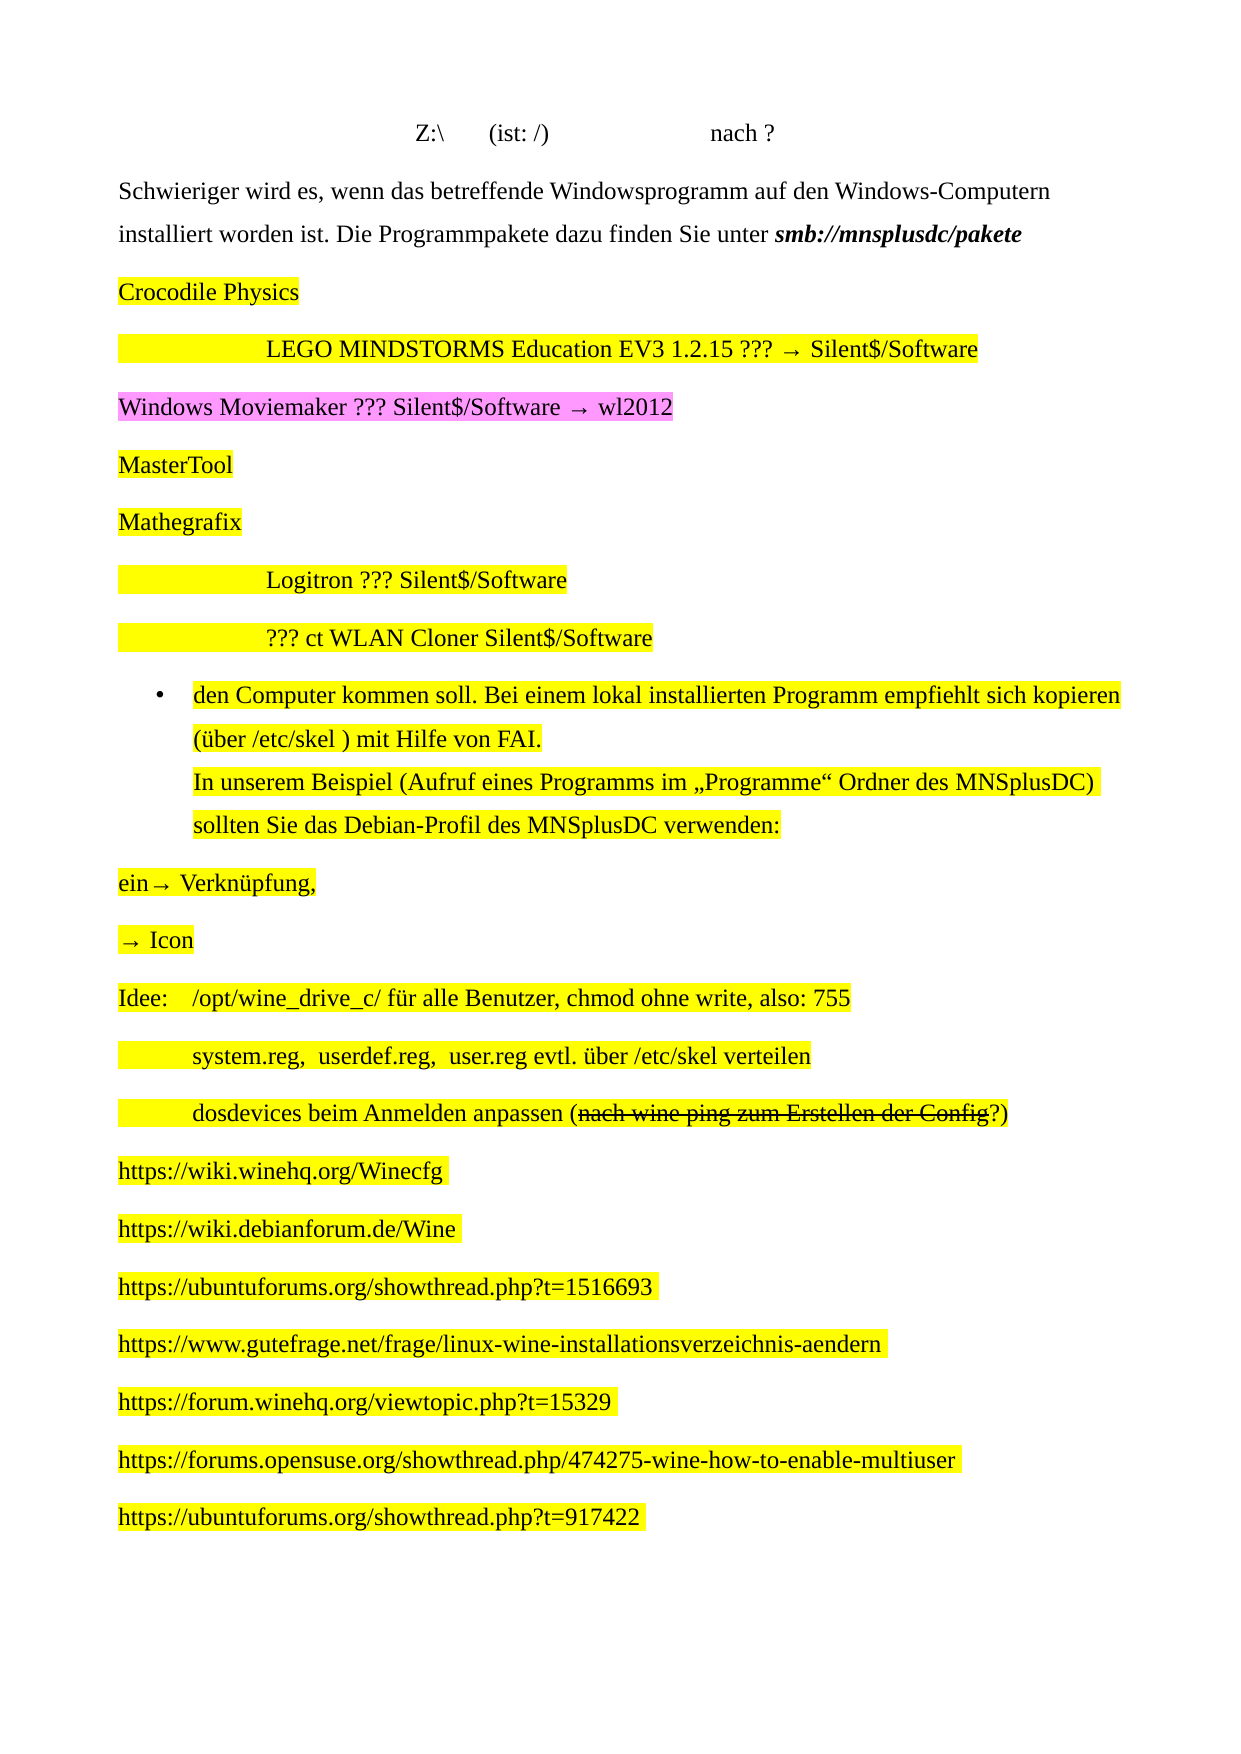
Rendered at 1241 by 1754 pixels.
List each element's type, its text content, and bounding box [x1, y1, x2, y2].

text LEGO MINDSTORMS Education EV3 1.2.15 ??? → Silent$/Software [118, 334, 1122, 363]
text Schwieriger wird es, wenn das betreffende Windowsprogramm auf den Windows-Computern installiert worden ist. Die Programmpakete dazu finden Sie unter smb://mnsplusdc/pakete [118, 176, 1122, 248]
text Logitron ??? Silent$/Software [118, 565, 1122, 594]
text ??? ct WLAN Cloner Silent$/Software [118, 623, 1122, 652]
text https://ubuntuforums.org/showthread.php?t=917422 [118, 1502, 1122, 1531]
text system.reg, userdef.reg, user.reg evtl. über /etc/skel verteilen [118, 1041, 1122, 1069]
list den Computer kommen soll. Bei einem lokal installierten Programm empfiehlt sich kopieren (über /etc/skel ) mit Hilfe von FAI. In unserem Beispiel (Aufruf eines Programms im „Programme“ Ordner des MNSplusDC) sollten Sie das Debian-Profil des MNSplusDC verwenden: [156, 681, 1122, 839]
text https://forums.opensuse.org/showthread.php/474275-wine-how-to-enable-multiuser [118, 1445, 1122, 1473]
text https://wiki.winehq.org/Winecfg [118, 1156, 1122, 1185]
text MasterTool [118, 450, 1122, 478]
text Windows Moviemaker ??? Silent$/Software → wl2012 [118, 392, 1122, 421]
text https://forum.winehq.org/viewtopic.php?t=15329 [118, 1387, 1122, 1416]
text Mathegrafix [118, 507, 1122, 536]
text https://ubuntuforums.org/showthread.php?t=1516693 [118, 1272, 1122, 1300]
text dosdevices beim Anmelden anpassen (nach wine ping zum Erstellen der Config?) [118, 1098, 1122, 1127]
text → Icon [118, 925, 1122, 954]
list Z:\ (ist: /) nach ? [156, 118, 1122, 147]
text ein→ Verknüpfung, [118, 868, 1122, 896]
text https://wiki.debianforum.de/Wine [118, 1214, 1122, 1243]
text Crocodile Physics [118, 277, 1122, 305]
text Idee: /opt/wine_drive_c/ für alle Benutzer, chmod ohne write, also: 755 [118, 983, 1122, 1012]
text https://www.gutefrage.net/frage/linux-wine-installationsverzeichnis-aendern [118, 1329, 1122, 1358]
